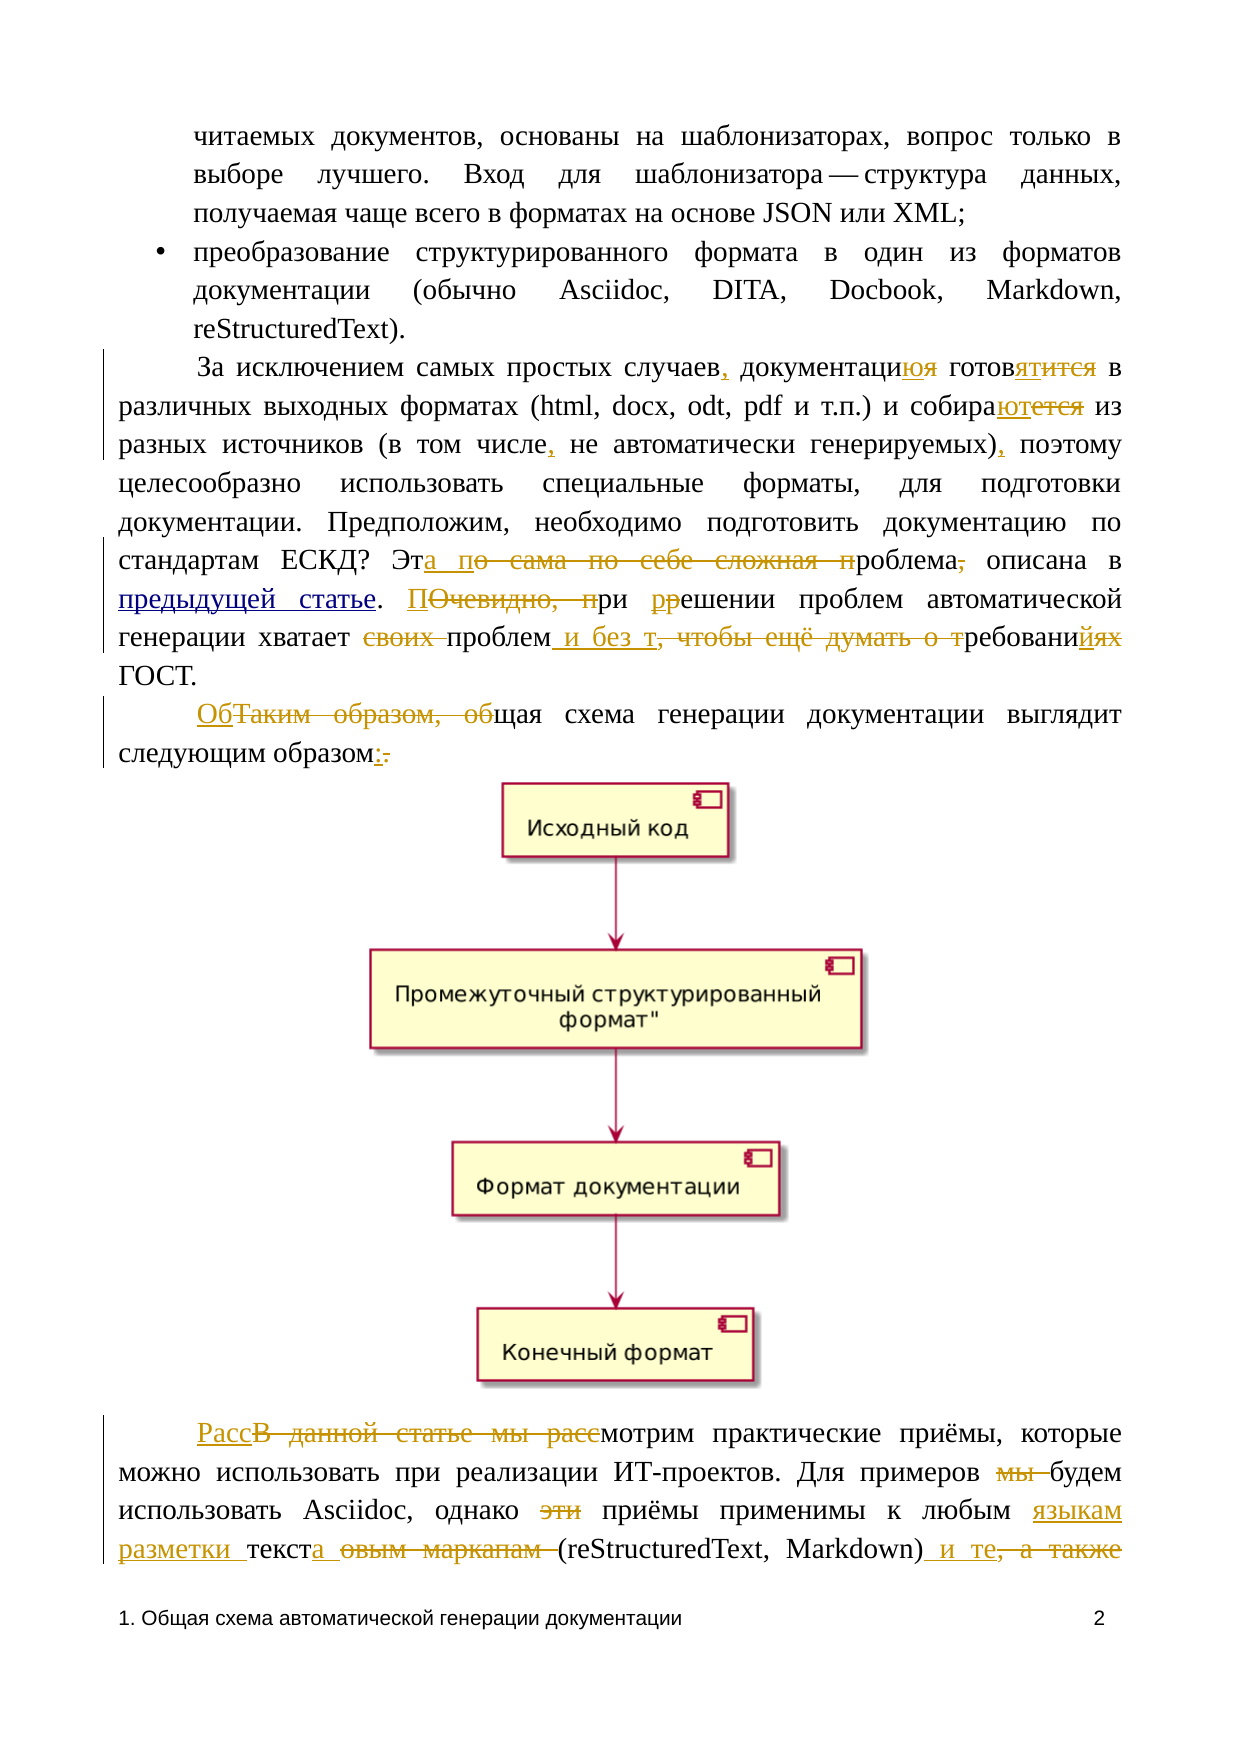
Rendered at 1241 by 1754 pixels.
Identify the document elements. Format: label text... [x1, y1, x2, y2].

picture [360, 773, 880, 1401]
list преобразование исходного кода в структурированный формат. Шаг обусловлен тем, что для получения документов используются шаблонизаторы. Все современные технологии, связанные с генерацией пользовательских интерфейсов, программного кода или человеко-читаемых документов, основаны на шаблонизаторах, вопрос только в выборе лучшего. Вход для шаблонизатора — структура данных, получаемая чаще всего в форматах на основе JSON или XML; [156, 118, 1122, 229]
text Общая схема генерации документации выглядит следующим образом: [118, 696, 1122, 768]
list преобразование структурированного формата в один из форматов документации (обычно Asciidoc, DITA, Docbook, Markdown, reStructuredText). [156, 234, 1122, 344]
text Рассмотрим практические приёмы, которые можно использовать при реализации ИТ-проектов. Для примеров будем использовать Asciidoc, однако приёмы применимы к любым языкам разметки текста (reStructuredText, Markdown) и текстовым маркапам для построения диаграмм (рекомендую проект kroki, который позволяет быстро ознакомиться и внедрить наиболее популярные средства построения диаграмм). [118, 1415, 1122, 1564]
text За исключением самых простых случаев, документацию готовят в различных выходных форматах (html, docx, odt, pdf и т.п.) и собирают из разных источников (в том числе, не автоматически генерируемых), поэтому целесообразно использовать специальные форматы, для подготовки документации. Предположим, необходимо подготовить документацию по стандартам ЕСКД? Эта проблема описана в предыдущей статье. При решении проблем автоматической генерации хватает проблем и без требований ГОСТ. [118, 349, 1122, 691]
